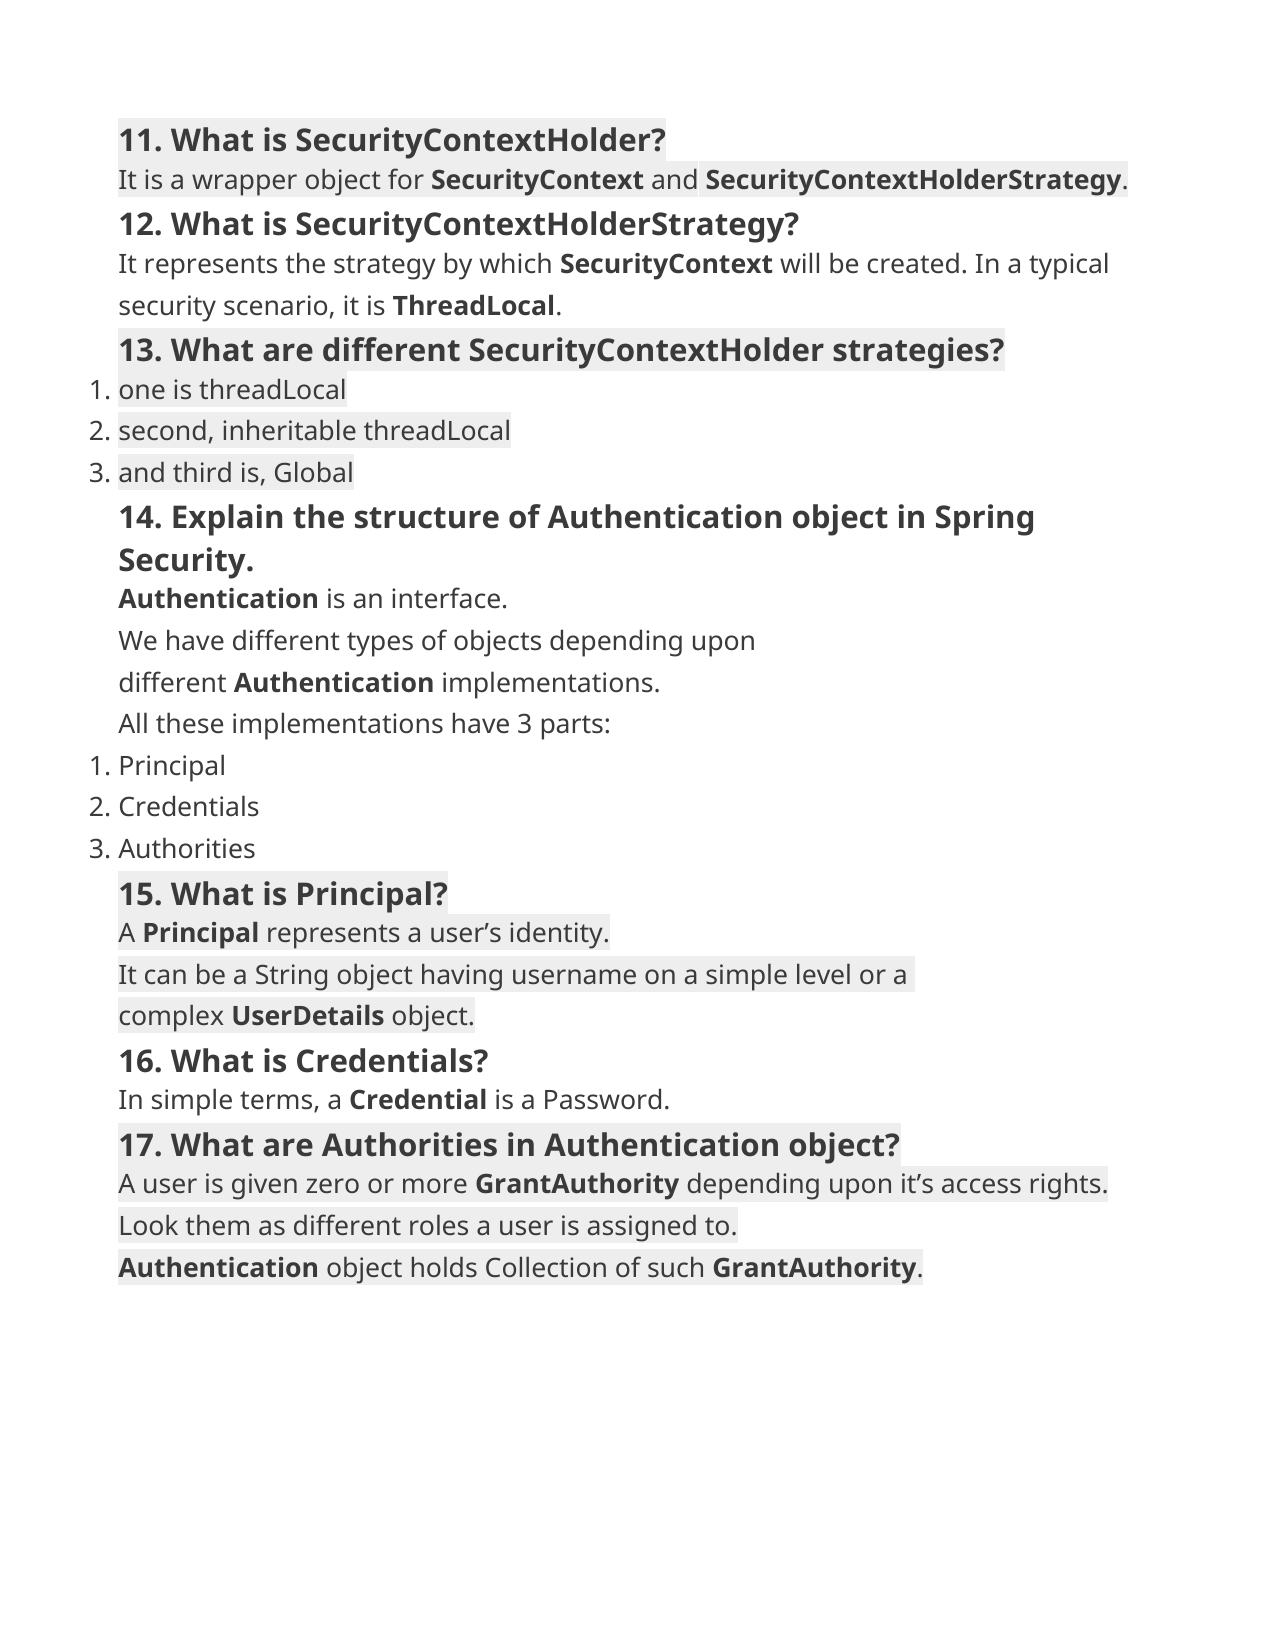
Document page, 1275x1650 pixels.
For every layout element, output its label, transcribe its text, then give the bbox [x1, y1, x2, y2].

text Authentication is an interface. [118, 581, 1157, 617]
text All these implementations have 3 parts: [118, 705, 1157, 741]
subtitle 12. What is SecurityContextHolderStrategy? [118, 202, 1157, 245]
subtitle 17. What are Authorities in Authentication object? [118, 1123, 1157, 1166]
subtitle 14. Explain the structure of Authentication object in Spring Security. [118, 495, 1157, 581]
list one is threadLocal [118, 371, 1157, 407]
text It can be a String object having username on a simple level or a complex UserDetails object. [118, 956, 1157, 1033]
subtitle 15. What is Principal? [118, 871, 1157, 914]
subtitle 13. What are different SecurityContextHolder strategies? [118, 328, 1157, 371]
text It is a wrapper object for SecurityContext and SecurityContextHolderStrategy. [118, 161, 1157, 197]
list second, inheritable threadLocal [118, 412, 1157, 448]
subtitle 11. What is SecurityContextHolder? [118, 118, 1157, 161]
text A Principal represents a user’s identity. [118, 914, 1157, 950]
subtitle 16. What is Credentials? [118, 1039, 1157, 1081]
text In simple terms, a Credential is a Password. [118, 1081, 1157, 1117]
text A user is given zero or more GrantAuthority depending upon it’s access rights. [118, 1166, 1157, 1202]
list and third is, Global [118, 454, 1157, 490]
text Authentication object holds Collection of such GrantAuthority. [118, 1249, 1157, 1285]
list Principal [118, 747, 1157, 783]
text We have different types of objects depending upon different Authentication implementations. [118, 622, 1157, 700]
list Credentials [118, 788, 1157, 824]
text Look them as different roles a user is assigned to. [118, 1207, 1157, 1243]
text It represents the strategy by which SecurityContext will be created. In a typical security scenario, it is ThreadLocal. [118, 245, 1157, 323]
list Authorities [118, 830, 1157, 866]
